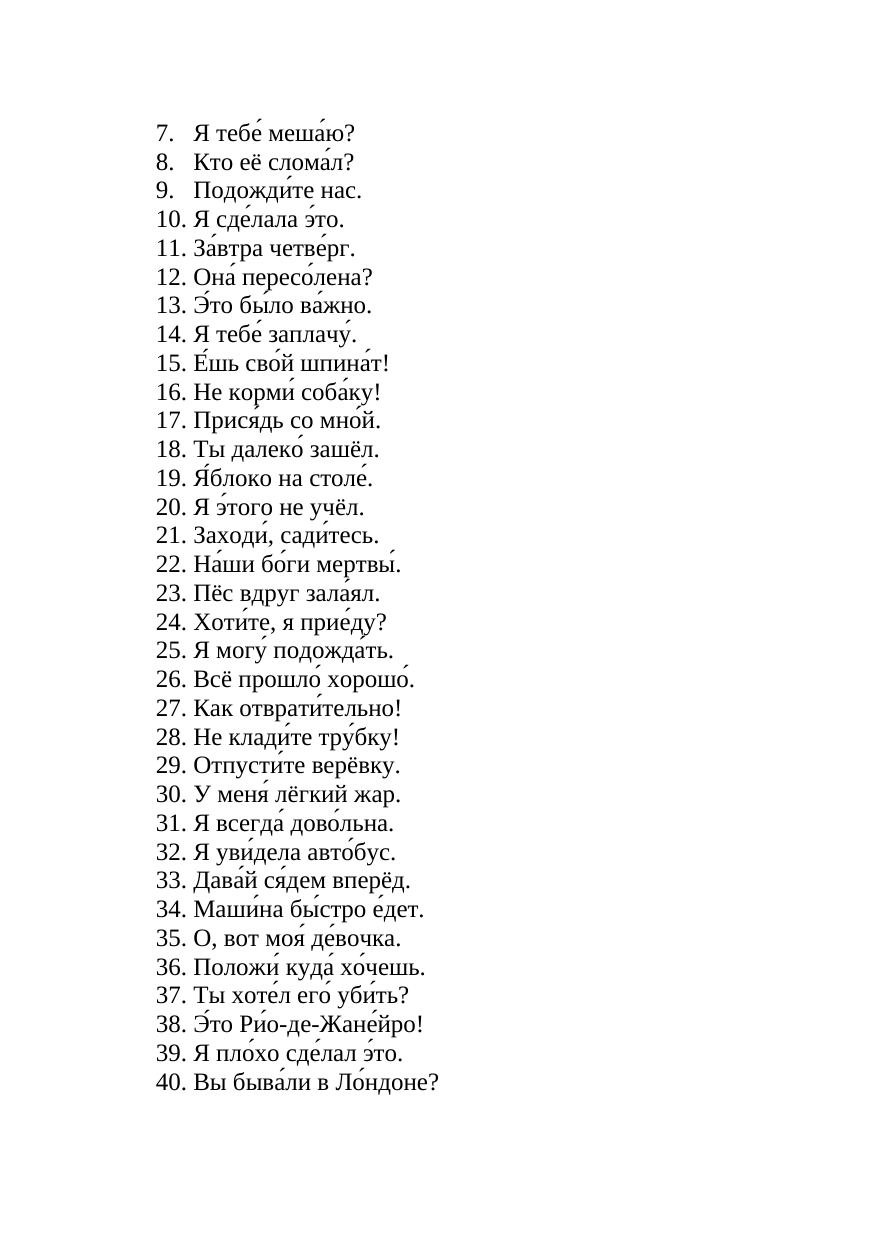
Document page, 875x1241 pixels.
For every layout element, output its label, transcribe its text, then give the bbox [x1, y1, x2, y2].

list Э́то Ри́о-де-Жане́йро! [156, 1009, 756, 1038]
list Заходи́, сади́тесь. [156, 521, 756, 549]
list Положи́ куда́ хо́чешь. [156, 952, 756, 981]
list Вы быва́ли в Ло́ндоне? [156, 1067, 756, 1096]
list Я пло́хо сде́лал э́то. [156, 1038, 756, 1067]
list У меня́ лёгкий жар. [156, 779, 756, 808]
list Всё прошло́ хорошо́. [156, 664, 756, 693]
list Э́то бы́ло ва́жно. [156, 291, 756, 319]
list Я всегда́ дово́льна. [156, 808, 756, 837]
list Е́шь сво́й шпина́т! [156, 348, 756, 377]
list Не клади́те тру́бку! [156, 722, 756, 751]
list Не корми́ соба́ку! [156, 377, 756, 406]
list Я тебе́ заплачу́. [156, 319, 756, 348]
list Я уви́дела авто́бус. [156, 837, 756, 866]
list Отпусти́те верёвку. [156, 751, 756, 779]
list Дава́й ся́дем вперёд. [156, 866, 756, 894]
list Ты хоте́л его́ уби́ть? [156, 981, 756, 1009]
list Прися́дь со мно́й. [156, 406, 756, 434]
list Я сде́лала э́то. [156, 204, 756, 233]
list Пёс вдруг зала́ял. [156, 578, 756, 607]
list Ты далеко́ зашёл. [156, 434, 756, 463]
list Она́ пересо́лена? [156, 262, 756, 291]
list Хоти́те, я прие́ду? [156, 607, 756, 636]
list На́ши бо́ги мертвы́. [156, 549, 756, 578]
list За́втра четве́рг. [156, 233, 756, 262]
list Я тебе́ меша́ю? [156, 118, 756, 147]
list Я могу́ подожда́ть. [156, 636, 756, 664]
list Я́блоко на столе́. [156, 463, 756, 492]
list Кто её слома́л? [156, 147, 756, 176]
list Я э́того не учёл. [156, 492, 756, 521]
list Маши́на бы́стро е́дет. [156, 894, 756, 923]
list Подожди́те нас. [156, 176, 756, 204]
list Как отврати́тельно! [156, 693, 756, 722]
list О, вот моя́ де́вочка. [156, 923, 756, 952]
